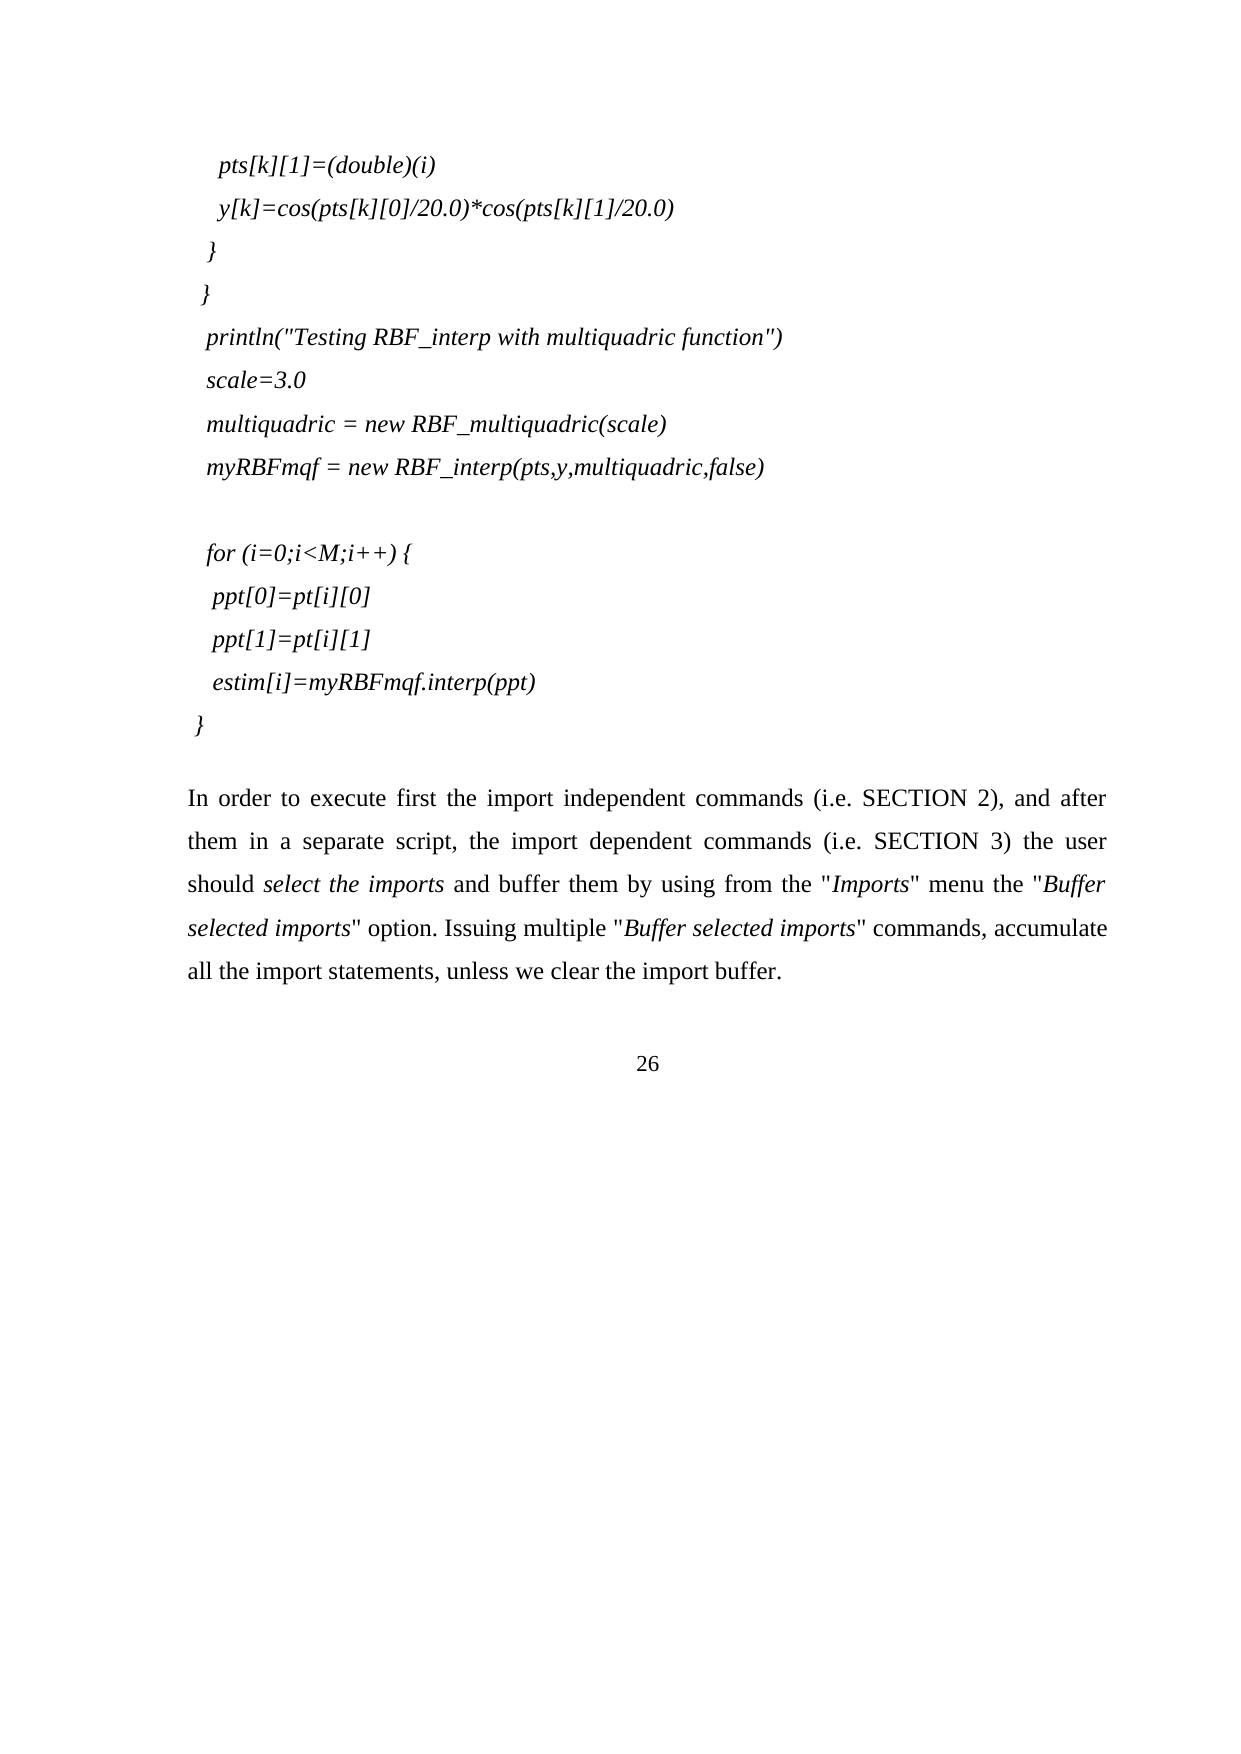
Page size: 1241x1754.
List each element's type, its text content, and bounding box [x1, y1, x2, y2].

text y[k]=cos(pts[k][0]/20.0)*cos(pts[k][1]/20.0) [187, 193, 1108, 222]
text In order to execute first the import independent commands (i.e. SECTION 2), and after them in a separate script, the import dependent commands (i.e. SECTION 3) the user should select the imports and buffer them by using from the "Imports" menu the "Buffer selected imports" option. Issuing multiple "Buffer selected imports" commands, accumulate all the import statements, unless we clear the import buffer. [187, 783, 1108, 984]
text } [187, 279, 1108, 308]
text println("Testing RBF_interp with multiquadric function") [187, 322, 1108, 351]
text } [187, 236, 1108, 265]
text multiquadric = new RBF_multiquadric(scale) [187, 409, 1108, 437]
text ppt[0]=pt[i][0] [187, 581, 1108, 610]
text pts[k][1]=(double)(i) [187, 150, 1108, 179]
text scale=3.0 [187, 366, 1108, 394]
text for (i=0;i<M;i++) { [187, 538, 1108, 567]
text ppt[1]=pt[i][1] [187, 624, 1108, 653]
text } [187, 711, 1108, 739]
text estim[i]=myRBFmqf.interp(ppt) [187, 667, 1108, 696]
text myRBFmqf = new RBF_interp(pts,y,multiquadric,false) [187, 452, 1108, 481]
